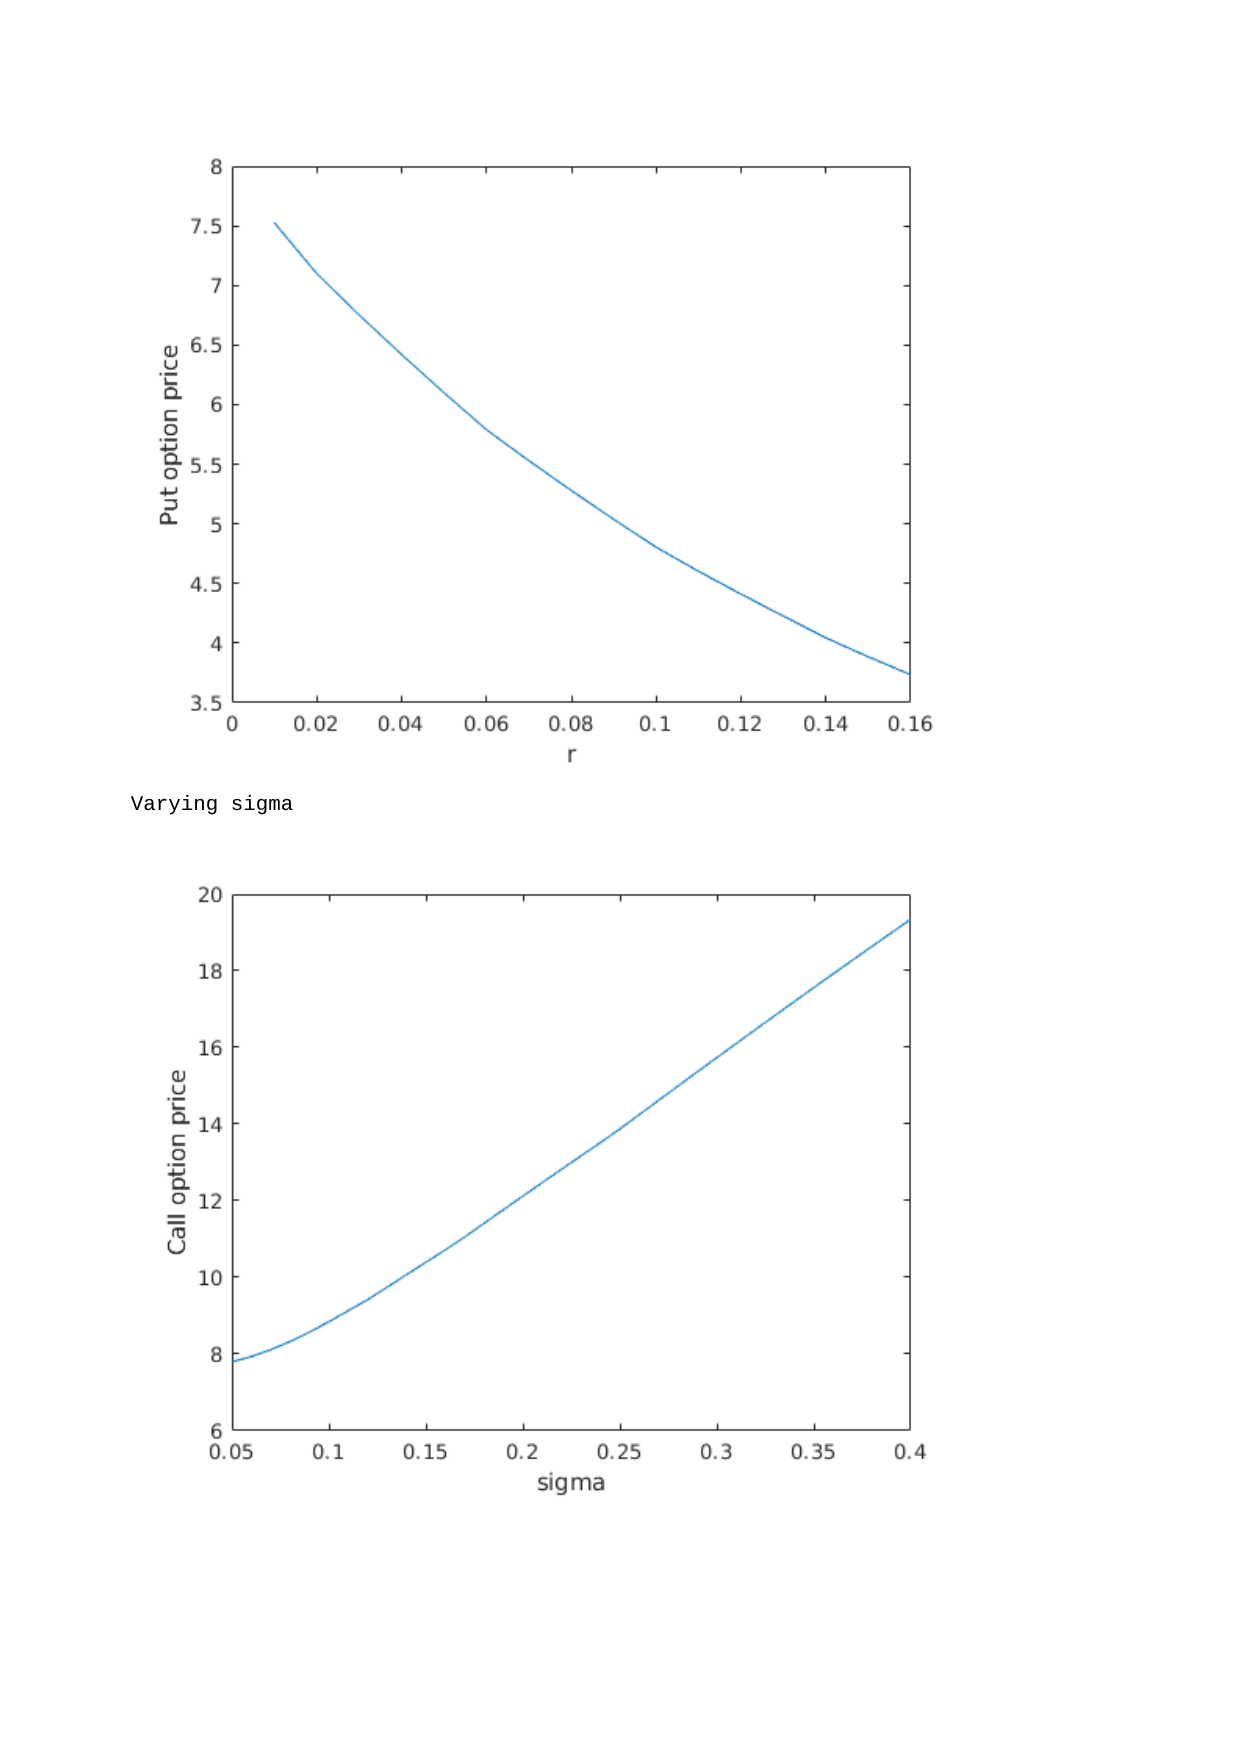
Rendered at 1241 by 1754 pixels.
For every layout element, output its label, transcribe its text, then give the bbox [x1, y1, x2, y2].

text Varying sigma [118, 793, 1122, 817]
picture [118, 118, 994, 775]
picture [118, 846, 994, 1503]
